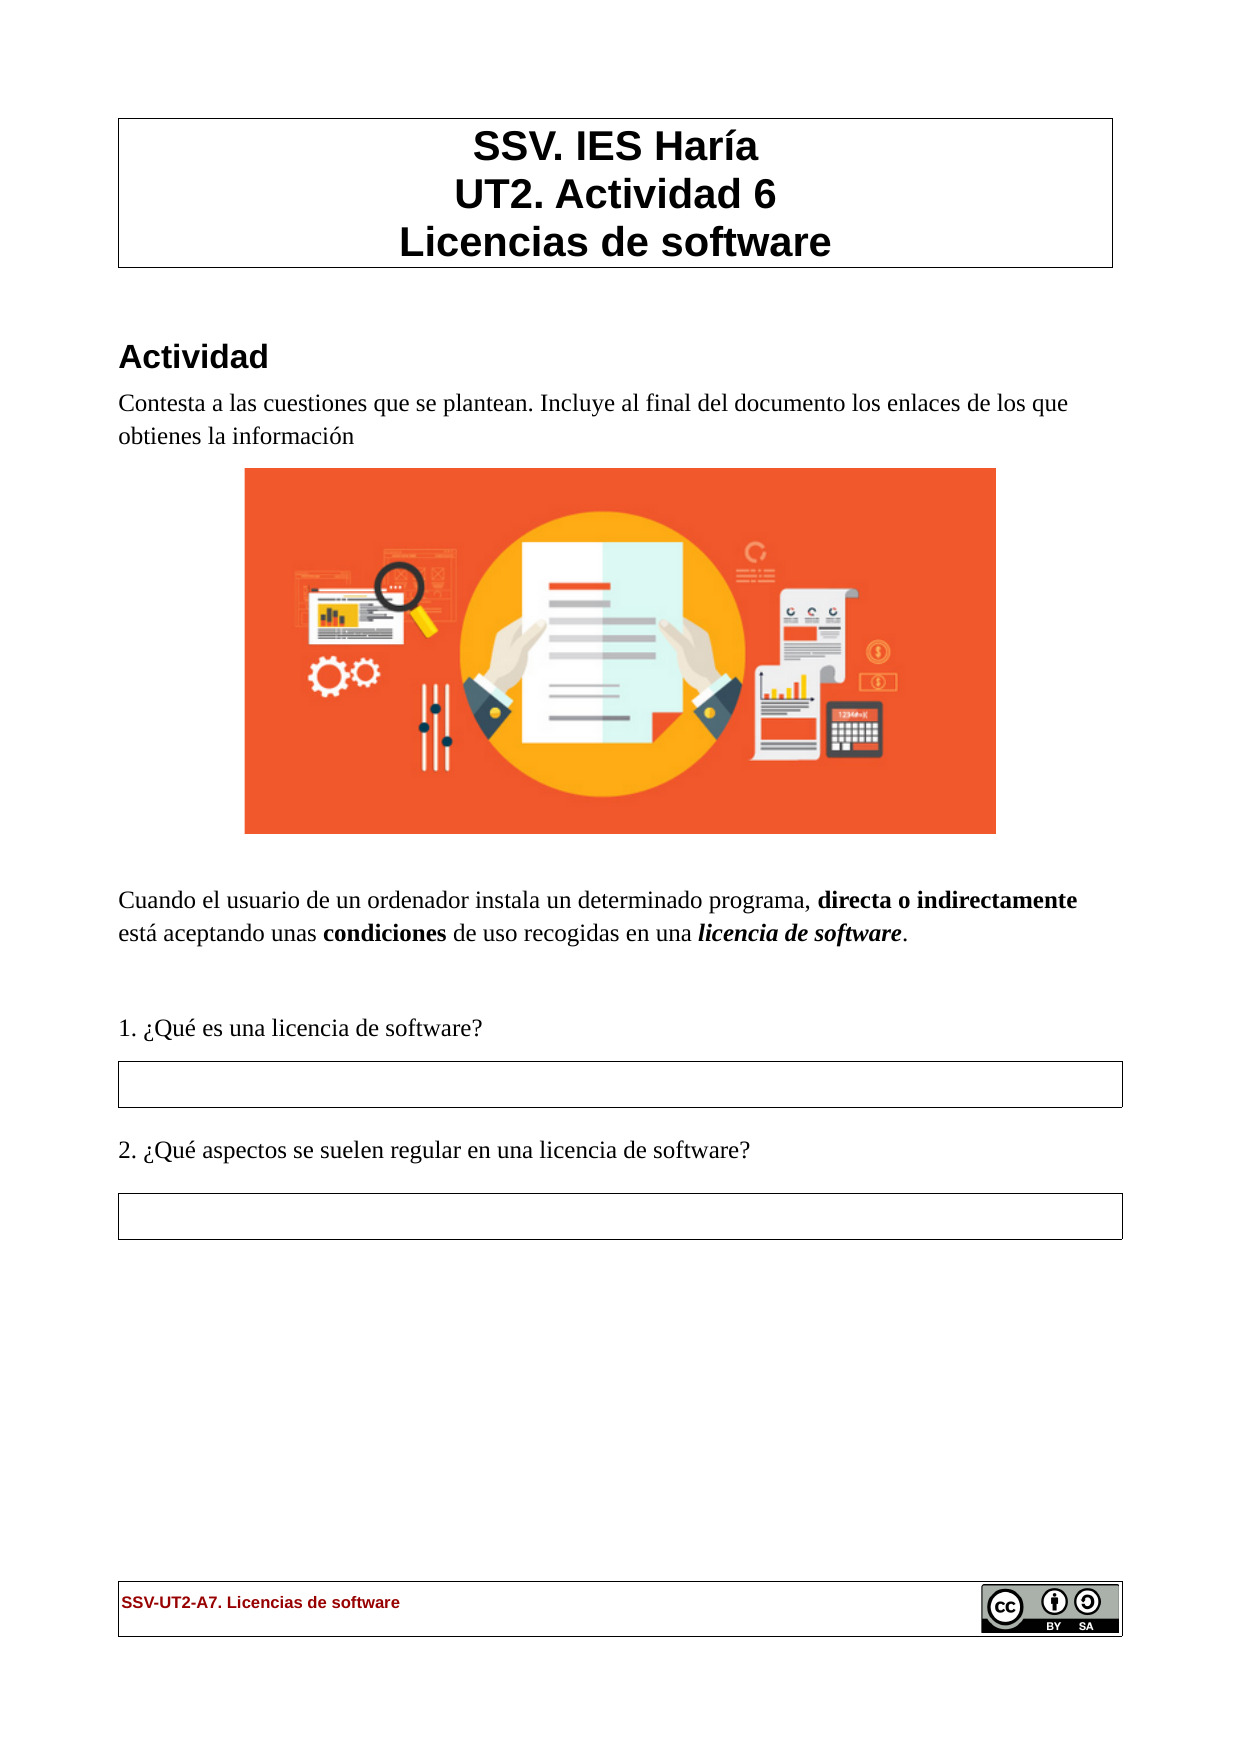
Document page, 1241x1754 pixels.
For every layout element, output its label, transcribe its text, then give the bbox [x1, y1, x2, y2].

text SSV. IES Haría [119, 119, 1112, 166]
text UT2. Actividad 6 [119, 166, 1112, 214]
picture [981, 1584, 1119, 1633]
subtitle Actividad [118, 337, 1122, 375]
text 2. ¿Qué aspectos se suelen regular en una licencia de software? [118, 1136, 1122, 1164]
text Cuando el usuario de un ordenador instala un determinado programa, directa o indirectamente está aceptando unas condiciones de uso recogidas en una licencia de software. [118, 885, 1122, 947]
picture [244, 468, 996, 834]
text Contesta a las cuestiones que se plantean. Incluye al final del documento los enlaces de los que obtienes la información [118, 388, 1122, 449]
text 1. ¿Qué es una licencia de software? [118, 1013, 1122, 1042]
table_header [119, 1062, 1122, 1107]
table_header [119, 1194, 1122, 1239]
text Licencias de software [119, 214, 1112, 267]
